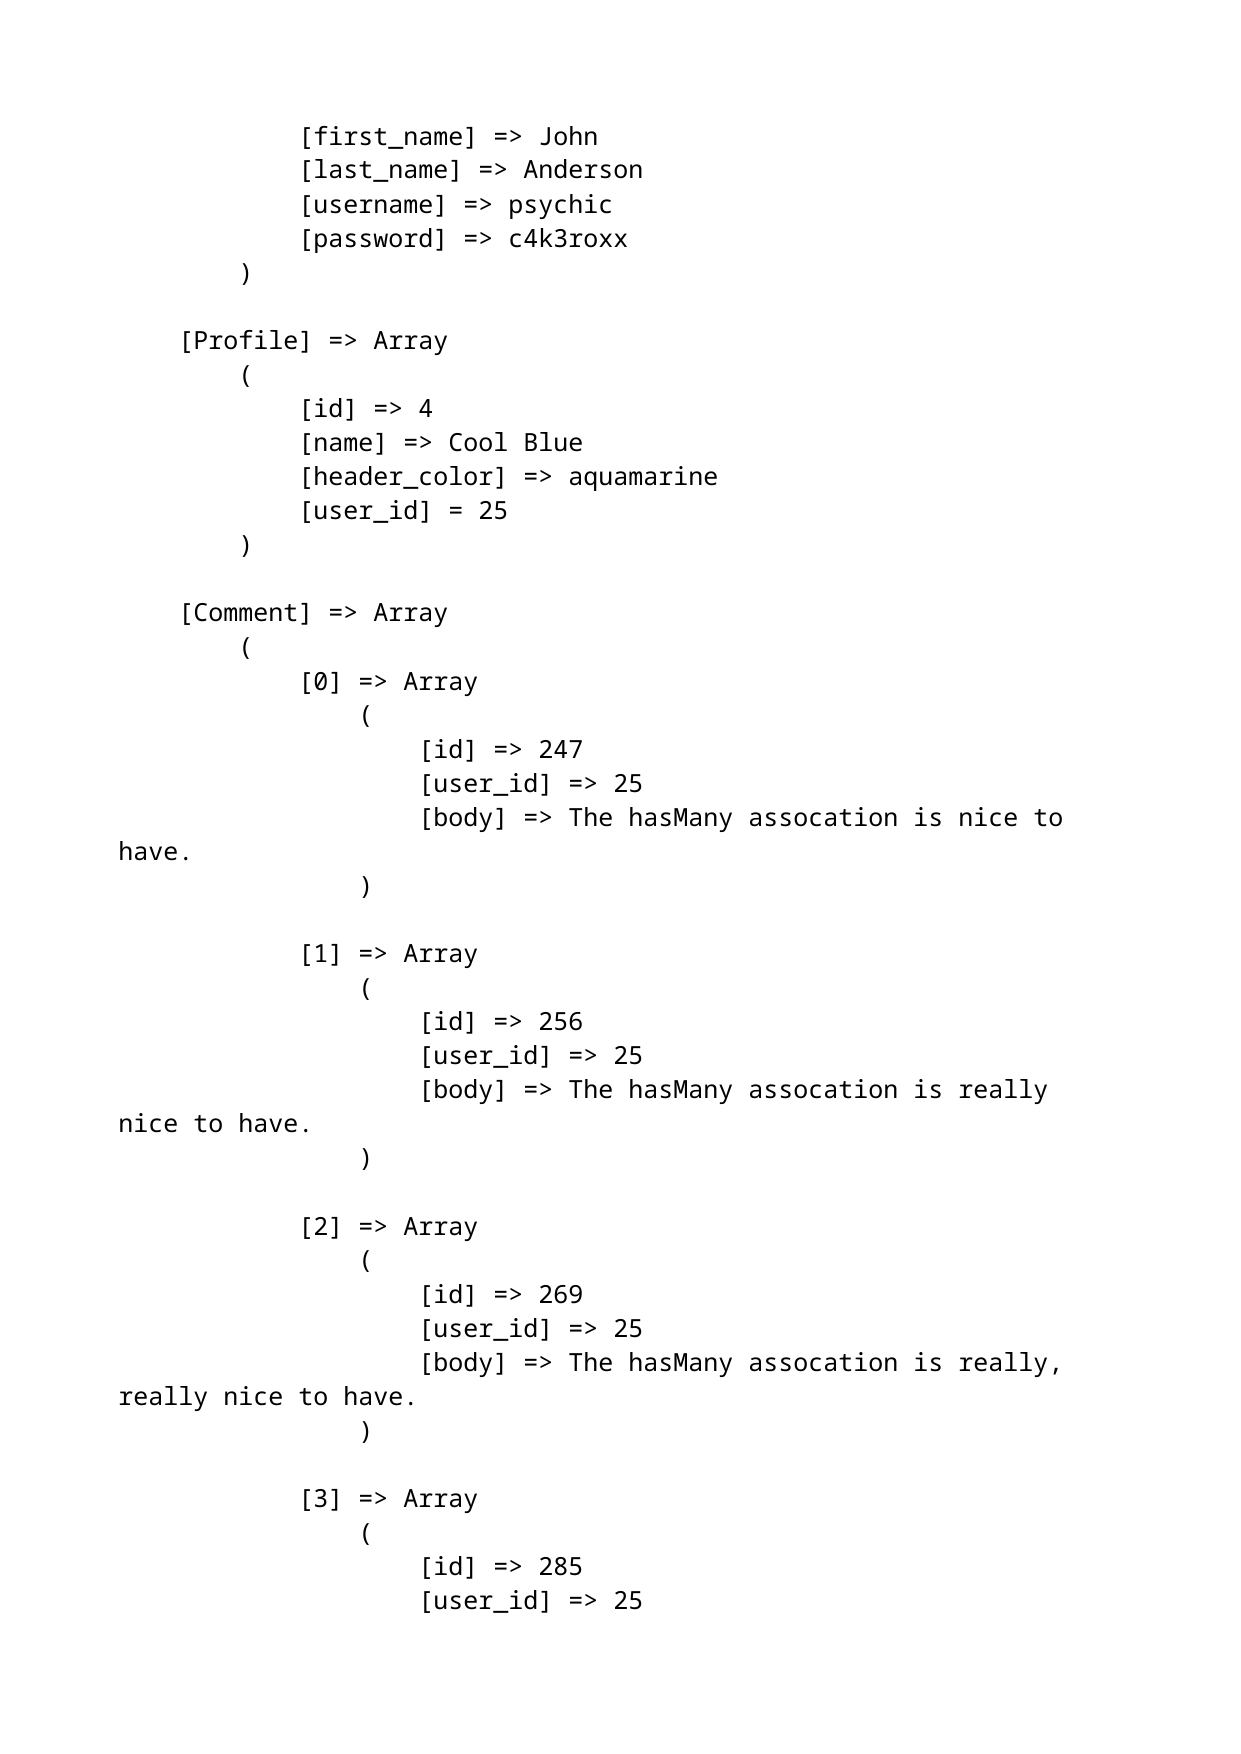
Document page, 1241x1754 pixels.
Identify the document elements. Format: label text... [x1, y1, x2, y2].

text [first_name] => John [last_name] => Anderson [username] => psychic [password] => c4k3roxx ) [Profile] => Array ( [id] => 4 [name] => Cool Blue [header_color] => aquamarine [user_id] = 25 ) [Comment] => Array ( [0] => Array ( [id] => 247 [user_id] => 25 [body] => The hasMany assocation is nice to have. ) [1] => Array ( [id] => 256 [user_id] => 25 [body] => The hasMany assocation is really nice to have. ) [2] => Array ( [id] => 269 [user_id] => 25 [body] => The hasMany assocation is really, really nice to have. ) [3] => Array ( [id] => 285 [user_id] => 25 [118, 118, 1122, 1617]
